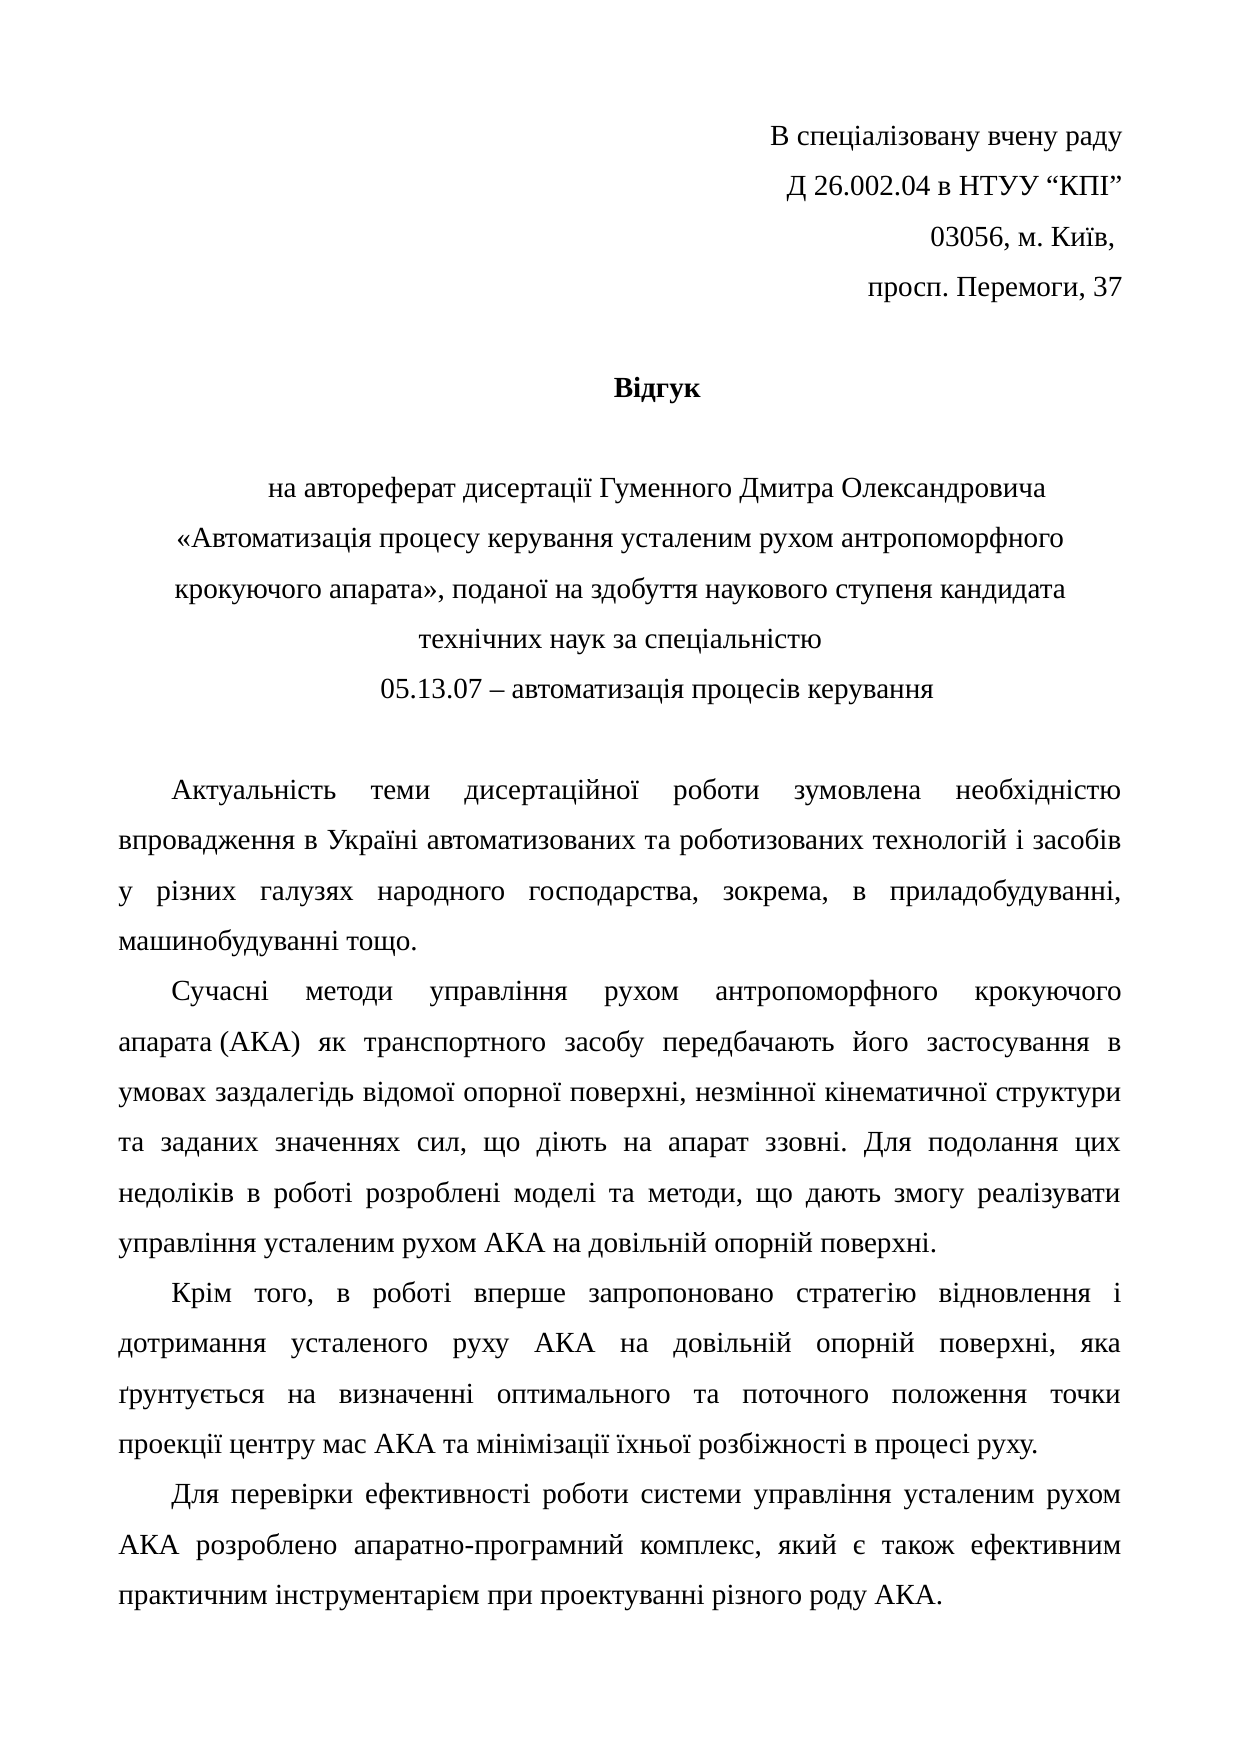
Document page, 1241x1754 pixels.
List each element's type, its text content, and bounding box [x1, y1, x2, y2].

text Актуальність теми дисертаційної роботи зумовлена необхідністю впровадження в Україні автоматизованих та роботизованих технологій і засобів у різних галузях народного господарства, зокрема, в приладобудуванні, машинобудуванні тощо. [118, 772, 1122, 957]
text Д 26.002.04 в НТУУ “КПІ” [118, 168, 1122, 202]
text на автореферат дисертації Гуменного Дмитра Олександровича «Автоматизація процесу керування усталеним рухом антропоморфного крокуючого апарата», поданої на здобуття наукового ступеня кандидата технічних наук за спеціальністю [118, 470, 1122, 655]
text Відгук [118, 370, 1122, 403]
text 05.13.07 – автоматизація процесів керування [118, 672, 1122, 705]
text Крім того, в роботі вперше запропоновано стратегію відновлення і дотримання усталеного руху АКА на довільній опорній поверхні, яка ґрунтується на визначенні оптимального та поточного положення точки проекції центру мас АКА та мінімізації їхньої розбіжності в процесі руху. [118, 1275, 1122, 1460]
text Сучасні методи управління рухом антропоморфного крокуючого апарата (АКА) як транспортного засобу передбачають його застосування в умовах заздалегідь відомої опорної поверхні, незмінної кінематичної структури та заданих значеннях сил, що діють на апарат ззовні. Для подолання цих недоліків в роботі розроблені моделі та методи, що дають змогу реалізувати управління усталеним рухом АКА на довільній опорній поверхні. [118, 973, 1122, 1258]
text В спеціалізовану вчену раду [118, 118, 1122, 152]
text Для перевірки ефективності роботи системи управління усталеним рухом АКА розроблено апаратно-програмний комплекс, який є також ефективним практичним інструментарієм при проектуванні різного роду АКА. [118, 1477, 1122, 1611]
text 03056, м. Київ, [118, 219, 1122, 252]
text просп. Перемоги, 37 [118, 269, 1122, 303]
